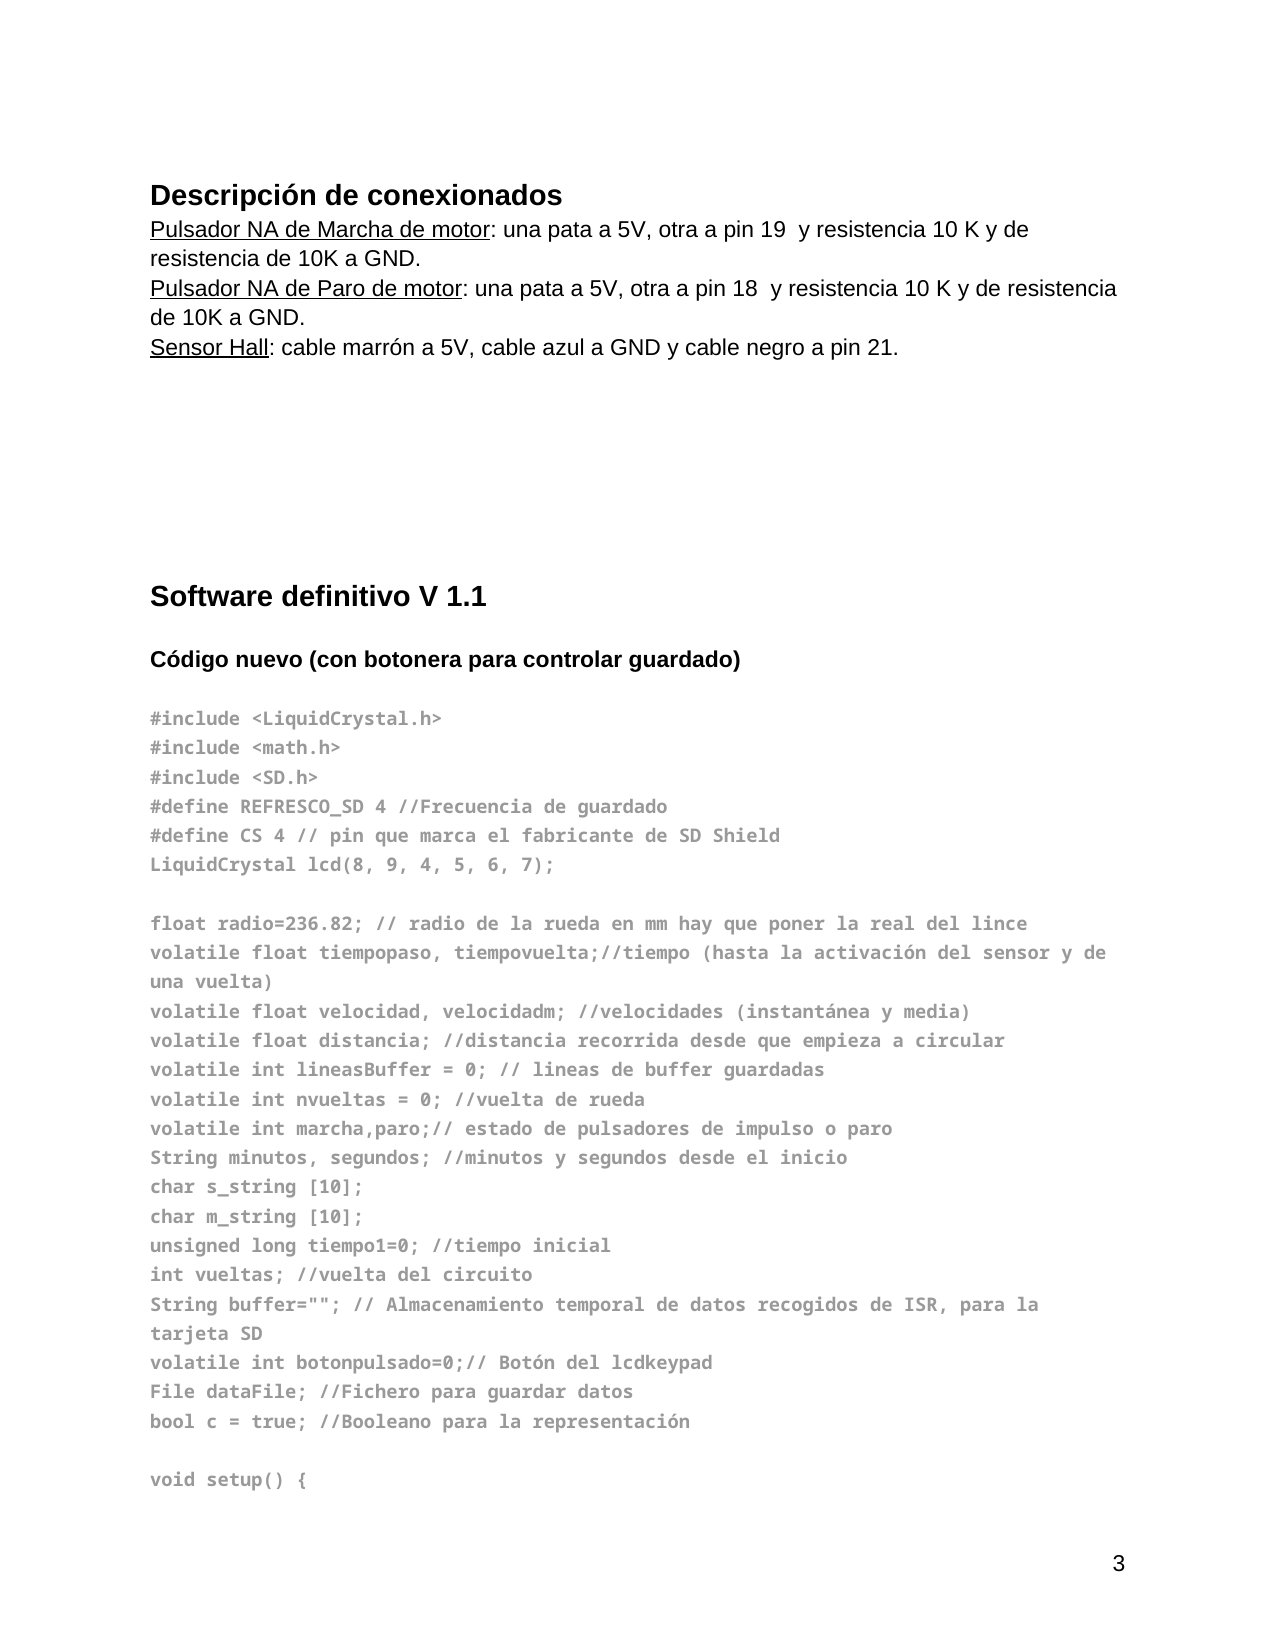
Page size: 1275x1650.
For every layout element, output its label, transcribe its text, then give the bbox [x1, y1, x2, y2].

text volatile int lineasBuffer = 0; // lineas de buffer guardadas [150, 1057, 1125, 1082]
text float radio=236.82; // radio de la rueda en mm hay que poner la real del lince [150, 910, 1125, 936]
text void setup() { [150, 1466, 1125, 1492]
text String minutos, segundos; //minutos y segundos desde el inicio [150, 1144, 1125, 1170]
text volatile int marcha,paro;// estado de pulsadores de impulso o paro [150, 1115, 1125, 1141]
text Descripción de conexionados [150, 179, 1125, 212]
text Pulsador NA de Marcha de motor: una pata a 5V, otra a pin 19 y resistencia 10 K y de resistencia de 10K a GND. [150, 217, 1125, 272]
text char m_string [10]; [150, 1203, 1125, 1228]
text #define CS 4 // pin que marca el fabricante de SD Shield [150, 822, 1125, 848]
text volatile int nvueltas = 0; //vuelta de rueda [150, 1086, 1125, 1111]
text bool c = true; //Booleano para la representación [150, 1408, 1125, 1433]
text String buffer=""; // Almacenamiento temporal de datos recogidos de ISR, para la tarjeta SD [150, 1291, 1125, 1346]
text Sensor Hall: cable marrón a 5V, cable azul a GND y cable negro a pin 21. [150, 334, 1125, 360]
text char s_string [10]; [150, 1174, 1125, 1199]
text File dataFile; //Fichero para guardar datos [150, 1379, 1125, 1404]
text volatile int botonpulsado=0;// Botón del lcdkeypad [150, 1349, 1125, 1375]
text #include <SD.h> [150, 764, 1125, 789]
text #include <LiquidCrystal.h> [150, 705, 1125, 731]
text volatile float velocidad, velocidadm; //velocidades (instantánea y media) [150, 998, 1125, 1024]
text #include <math.h> [150, 735, 1125, 760]
text Software definitivo V 1.1 [150, 580, 1125, 613]
text volatile float tiempopaso, tiempovuelta;//tiempo (hasta la activación del sensor y de una vuelta) [150, 939, 1125, 994]
text LiquidCrystal lcd(8, 9, 4, 5, 6, 7); [150, 852, 1125, 877]
text #define REFRESCO_SD 4 //Frecuencia de guardado [150, 793, 1125, 819]
text Pulsador NA de Paro de motor: una pata a 5V, otra a pin 18 y resistencia 10 K y de resistencia de 10K a GND. [150, 276, 1125, 331]
text volatile float distancia; //distancia recorrida desde que empieza a circular [150, 1027, 1125, 1053]
text unsigned long tiempo1=0; //tiempo inicial [150, 1232, 1125, 1258]
text Código nuevo (con botonera para controlar guardado) [150, 647, 1125, 672]
text int vueltas; //vuelta del circuito [150, 1262, 1125, 1287]
